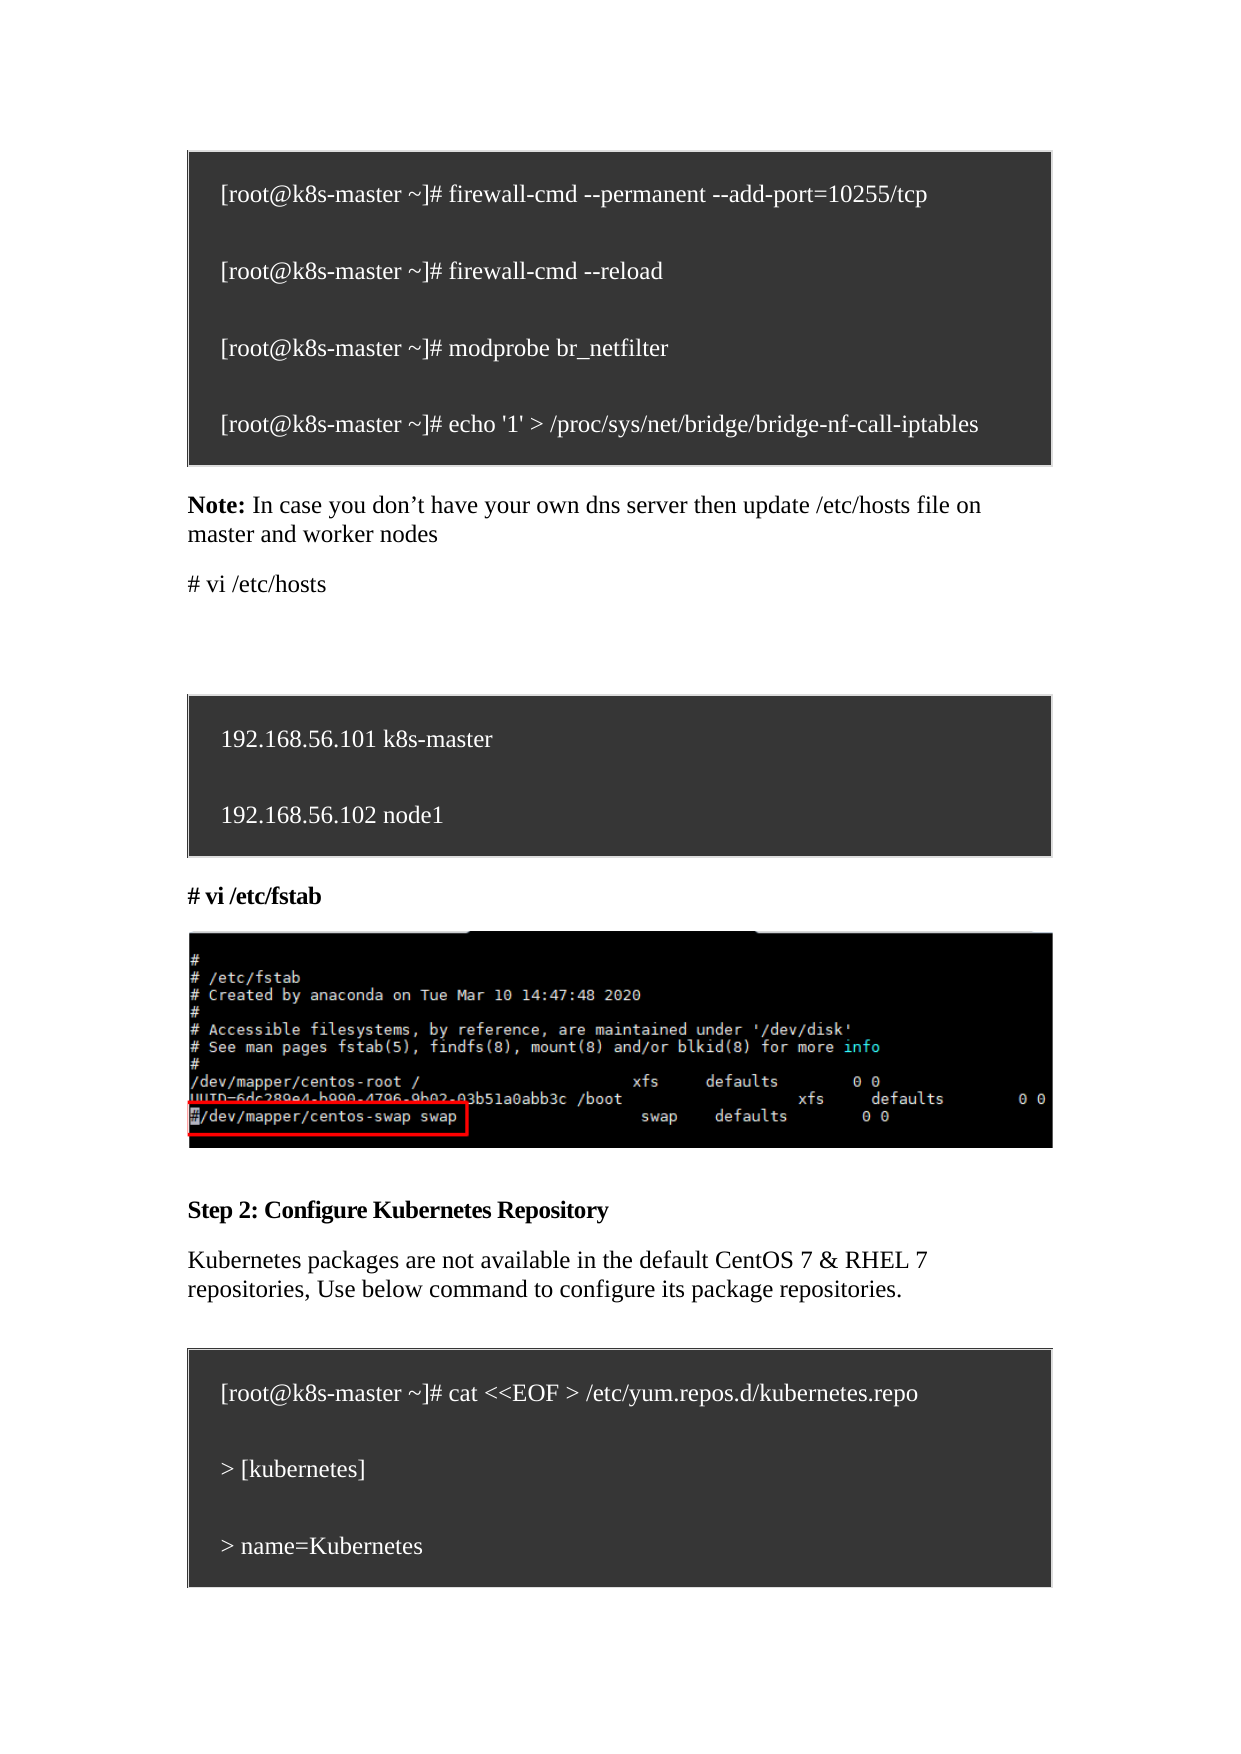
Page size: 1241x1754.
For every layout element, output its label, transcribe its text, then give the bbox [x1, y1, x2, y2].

text [root@k8s-master ~]# firewall-cmd --reload [189, 227, 1051, 285]
text [root@k8s-master ~]# echo '1' > /proc/sys/net/bridge/bridge-nf-call-iptables [189, 380, 1051, 465]
text 192.168.56.102 node1 [189, 771, 1051, 856]
text Kubernetes packages are not available in the default CentOS 7 & RHEL 7 repositories, Use below command to configure its package repositories. [187, 1246, 1053, 1303]
text # vi /etc/hosts [187, 569, 1053, 598]
text > [kubernetes] [189, 1425, 1051, 1483]
text [root@k8s-master ~]# modprobe br_netfilter [189, 303, 1051, 361]
text [root@k8s-master ~]# cat <<EOF > /etc/yum.repos.d/kubernetes.repo [189, 1350, 1051, 1407]
subtitle Step 2: Configure Kubernetes Repository [187, 1195, 1053, 1224]
text 192.168.56.101 k8s-master [189, 696, 1051, 752]
text > name=Kubernetes [189, 1502, 1051, 1587]
subtitle # vi /etc/fstab [187, 881, 1053, 910]
text Note: In case you don’t have your own dns server then update /etc/hosts file on master and worker nodes [187, 490, 1053, 548]
text [root@k8s-master ~]# firewall-cmd --permanent --add-port=10255/tcp [189, 152, 1051, 208]
